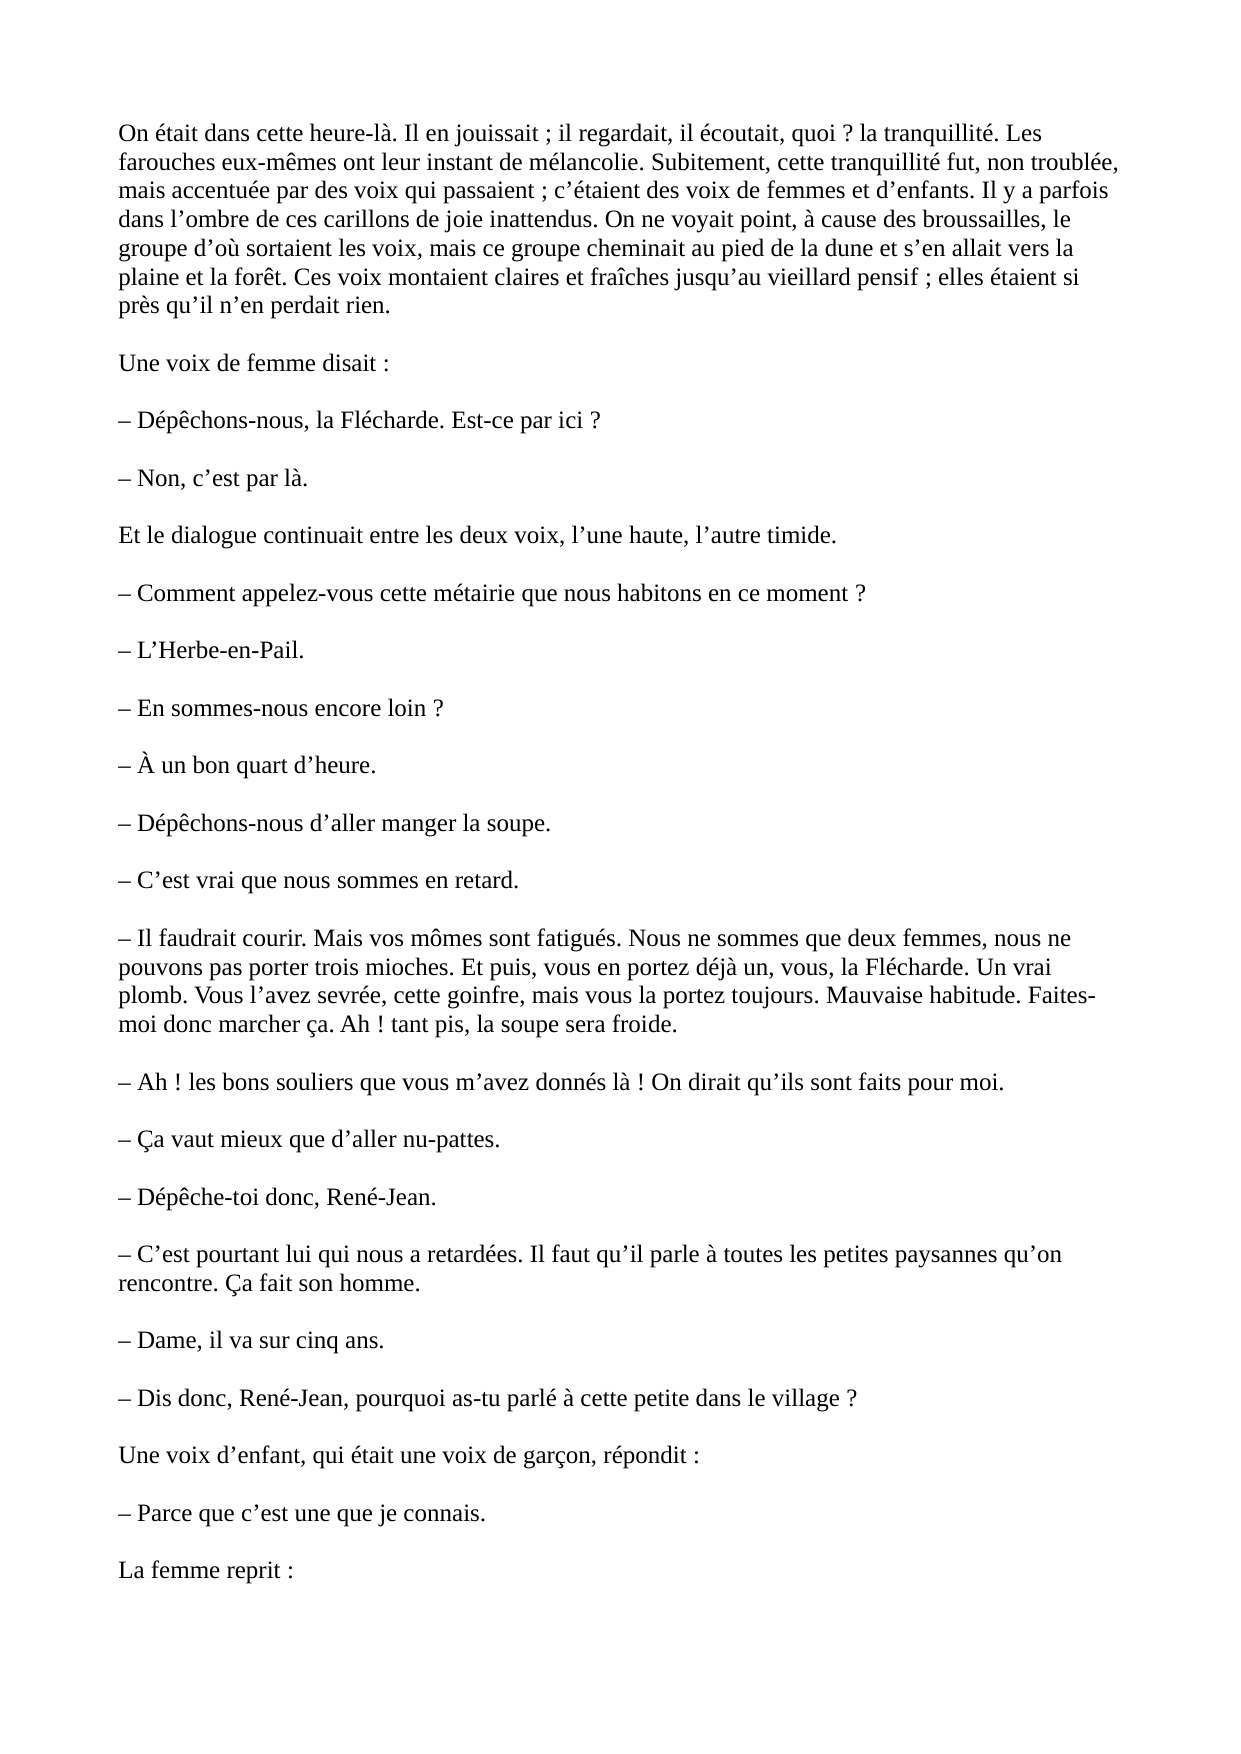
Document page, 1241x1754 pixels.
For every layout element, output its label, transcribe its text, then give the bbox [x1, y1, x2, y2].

text – Ça vaut mieux que d’aller nu-pattes. [118, 1124, 1122, 1153]
text On était dans cette heure-là. Il en jouissait ; il regardait, il écoutait, quoi ? la tranquillité. Les farouches eux-mêmes ont leur instant de mélancolie. Subitement, cette tranquillité fut, non troublée, mais accentuée par des voix qui passaient ; c’étaient des voix de femmes et d’enfants. Il y a parfois dans l’ombre de ces carillons de joie inattendus. On ne voyait point, à cause des broussailles, le groupe d’où sortaient les voix, mais ce groupe cheminait au pied de la dune et s’en allait vers la plaine et la forêt. Ces voix montaient claires et fraîches jusqu’au vieillard pensif ; elles étaient si près qu’il n’en perdait rien. [118, 118, 1122, 319]
text – Dis donc, René-Jean, pourquoi as-tu parlé à cette petite dans le village ? [118, 1383, 1122, 1412]
text – C’est pourtant lui qui nous a retardées. Il faut qu’il parle à toutes les petites paysannes qu’on rencontre. Ça fait son homme. [118, 1239, 1122, 1297]
text Et le dialogue continuait entre les deux voix, l’une haute, l’autre timide. [118, 521, 1122, 549]
text – Dépêchons-nous d’aller manger la soupe. [118, 808, 1122, 837]
text – En sommes-nous encore loin ? [118, 693, 1122, 722]
text – Comment appelez-vous cette métairie que nous habitons en ce moment ? [118, 578, 1122, 607]
text – L’Herbe-en-Pail. [118, 636, 1122, 664]
text – Dépêchons-nous, la Flécharde. Est-ce par ici ? [118, 406, 1122, 434]
text – Ah ! les bons souliers que vous m’avez donnés là ! On dirait qu’ils sont faits pour moi. [118, 1067, 1122, 1096]
text – Non, c’est par là. [118, 463, 1122, 492]
text – C’est vrai que nous sommes en retard. [118, 866, 1122, 894]
text – Parce que c’est une que je connais. [118, 1498, 1122, 1527]
text – Il faudrait courir. Mais vos mômes sont fatigués. Nous ne sommes que deux femmes, nous ne pouvons pas porter trois mioches. Et puis, vous en portez déjà un, vous, la Flécharde. Un vrai plomb. Vous l’avez sevrée, cette goinfre, mais vous la portez toujours. Mauvaise habitude. Faites-moi donc marcher ça. Ah ! tant pis, la soupe sera froide. [118, 923, 1122, 1038]
text Une voix de femme disait : [118, 348, 1122, 377]
text – Dame, il va sur cinq ans. [118, 1326, 1122, 1354]
text La femme reprit : [118, 1556, 1122, 1584]
text Une voix d’enfant, qui était une voix de garçon, répondit : [118, 1441, 1122, 1469]
text – À un bon quart d’heure. [118, 751, 1122, 779]
text – Dépêche-toi donc, René-Jean. [118, 1182, 1122, 1211]
